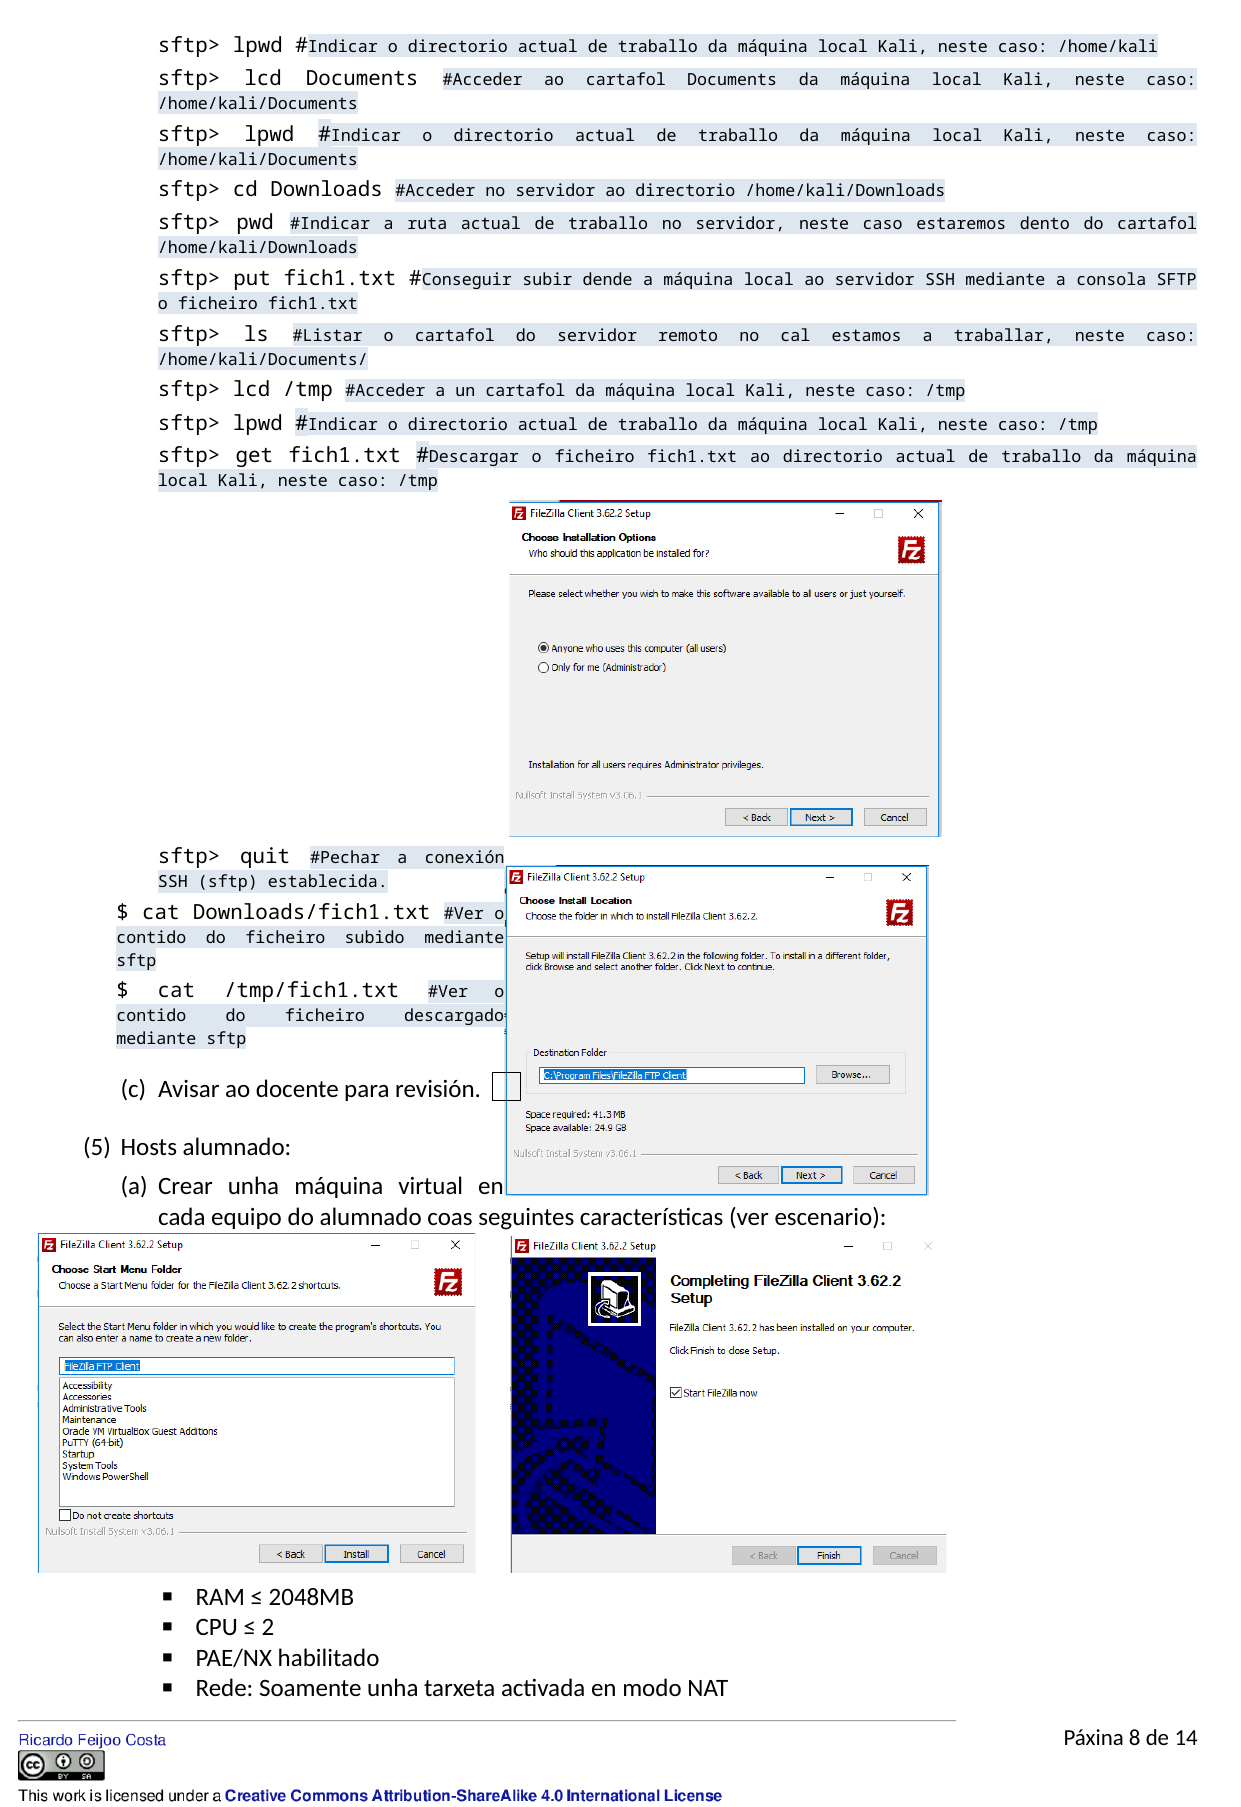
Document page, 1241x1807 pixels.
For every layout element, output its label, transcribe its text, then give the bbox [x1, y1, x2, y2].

list sftp> quit #Pechar a conexión SSH (sftp) establecida. [122, 496, 1197, 893]
list sftp> lcd /tmp #Acceder a un cartafol da máquina local Kali, neste caso: /tmp [122, 374, 1197, 403]
list PAE/NX habilitado [158, 1642, 1197, 1673]
list Avisar ao docente para revisión. [120, 1073, 504, 1103]
list [929, 1131, 1197, 1162]
picture [37, 1233, 476, 1573]
list [929, 1073, 1197, 1103]
list sftp> ls #Listar o cartafol do servidor remoto no cal estamos a traballar, neste caso: /home/kali/Documents/ [122, 319, 1197, 370]
list Rede: Soamente unha tarxeta activada en modo NAT [158, 1673, 1197, 1703]
list sftp> lpwd #Indicar o directorio actual de traballo da máquina local Kali, neste caso: /home/kali [122, 30, 1197, 58]
list sftp> lpwd #Indicar o directorio actual de traballo da máquina local Kali, neste caso: /tmp [122, 408, 1197, 436]
picture [8, 1715, 957, 1806]
list CPU ≤ 2 [158, 1612, 1197, 1642]
list sftp> put fich1.txt #Conseguir subir dende a máquina local ao servidor SSH mediante a consola SFTP o ficheiro fich1.txt [122, 263, 1197, 314]
list sftp> pwd #Indicar a ruta actual de traballo no servidor, neste caso estaremos dento do cartafol /home/kali/Downloads [122, 207, 1197, 258]
picture [504, 865, 929, 1196]
picture [504, 1073, 520, 1100]
list [929, 897, 1197, 971]
list Hosts alumnado: [83, 1131, 504, 1162]
list [929, 976, 1197, 1049]
list $ cat /tmp/fich1.txt #Ver o contido do ficheiro descargado mediante sftp [81, 976, 504, 1049]
list sftp> get fich1.txt #Descargar o ficheiro fich1.txt ao directorio actual de traballo da máquina local Kali, neste caso: /tmp [122, 441, 1197, 492]
list $ cat Downloads/fich1.txt #Ver o contido do ficheiro subido mediante sftp [81, 897, 504, 971]
list sftp> cd Downloads #Acceder no servidor ao directorio /home/kali/Downloads [122, 174, 1197, 203]
list RAM ≤ 2048MB [158, 1240, 1197, 1612]
list Crear unha máquina virtual en cada equipo do alumnado coas seguintes características (ver escenario): [120, 1171, 1197, 1232]
list sftp> lcd Documents #Acceder ao cartafol Documents da máquina local Kali, neste caso: /home/kali/Documents [122, 63, 1197, 114]
list sftp> lpwd #Indicar o directorio actual de traballo da máquina local Kali, neste caso: /home/kali/Documents [122, 119, 1197, 170]
picture [509, 500, 942, 837]
picture [510, 1236, 947, 1573]
